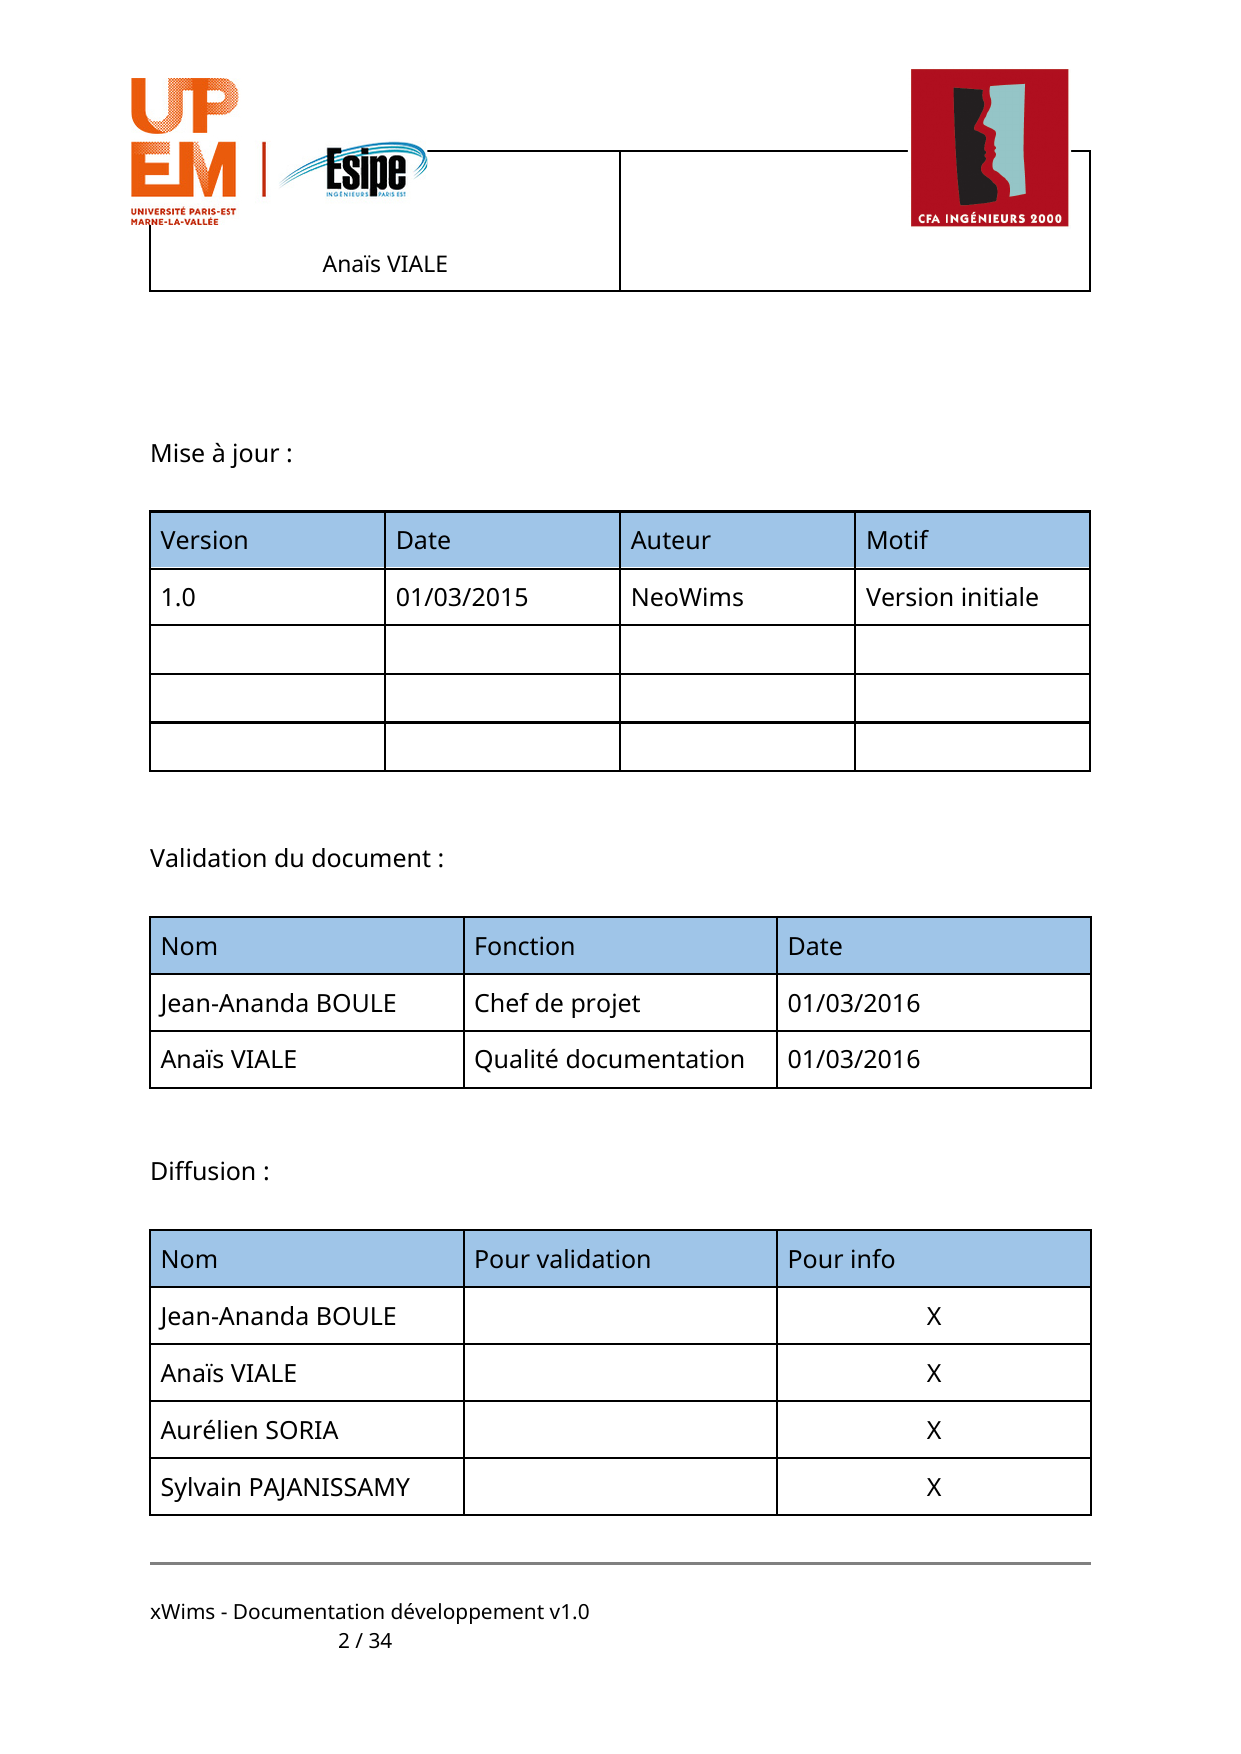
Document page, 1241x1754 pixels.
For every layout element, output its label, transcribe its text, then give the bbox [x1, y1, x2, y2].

table_cell NeoWims [621, 570, 854, 624]
table_cell [151, 675, 384, 721]
table_header Anaïs VIALE [151, 225, 619, 289]
table_cell [621, 675, 854, 721]
table_header Auteur [621, 513, 854, 567]
table_cell Anaïs VIALE [151, 1345, 463, 1400]
table_cell X [778, 1402, 1090, 1457]
table_header [428, 152, 619, 224]
table_cell Qualité documentation [465, 1032, 776, 1087]
table_cell [386, 626, 619, 673]
table_cell [856, 626, 1089, 673]
table_cell [465, 1345, 776, 1400]
table_header [621, 152, 1089, 289]
table_cell X [778, 1345, 1090, 1400]
table_cell Version initiale [856, 570, 1089, 624]
table_header Version [151, 513, 384, 567]
table_header Fonction [465, 918, 776, 973]
text Validation du document : [150, 841, 1091, 875]
table_cell [151, 626, 384, 673]
table_cell [386, 675, 619, 721]
table_cell [856, 724, 1089, 770]
table_cell 01/03/2016 [778, 975, 1090, 1030]
table_cell [621, 626, 854, 673]
picture [907, 66, 1072, 230]
table_header Motif [856, 513, 1089, 567]
table_cell Chef de projet [465, 975, 776, 1030]
table_cell Sylvain PAJANISSAMY [151, 1459, 463, 1514]
table_cell Jean-Ananda BOULE [151, 975, 463, 1030]
table_cell Jean-Ananda BOULE [151, 1288, 463, 1343]
table_cell X [778, 1459, 1090, 1514]
table_cell [465, 1459, 776, 1514]
table_cell [151, 724, 384, 770]
table_cell 01/03/2015 [386, 570, 619, 624]
picture [131, 78, 428, 225]
table_header Pour validation [465, 1231, 776, 1286]
table_cell [856, 675, 1089, 721]
table_header Date [386, 513, 619, 567]
text Mise à jour : [150, 435, 1091, 469]
table_cell 1.0 [151, 570, 384, 624]
table_cell Aurélien SORIA [151, 1402, 463, 1457]
table_header Nom [151, 918, 463, 973]
table_cell Anaïs VIALE [151, 1032, 463, 1087]
text Diffusion : [150, 1154, 1091, 1188]
table_cell [465, 1288, 776, 1343]
table_cell [465, 1402, 776, 1457]
table_cell 01/03/2016 [778, 1032, 1090, 1087]
table_cell [621, 724, 854, 770]
table_cell [386, 724, 619, 770]
table_header Nom [151, 1231, 463, 1286]
table_header Pour info [778, 1231, 1090, 1286]
table_header Date [778, 918, 1090, 973]
table_cell X [778, 1288, 1090, 1343]
